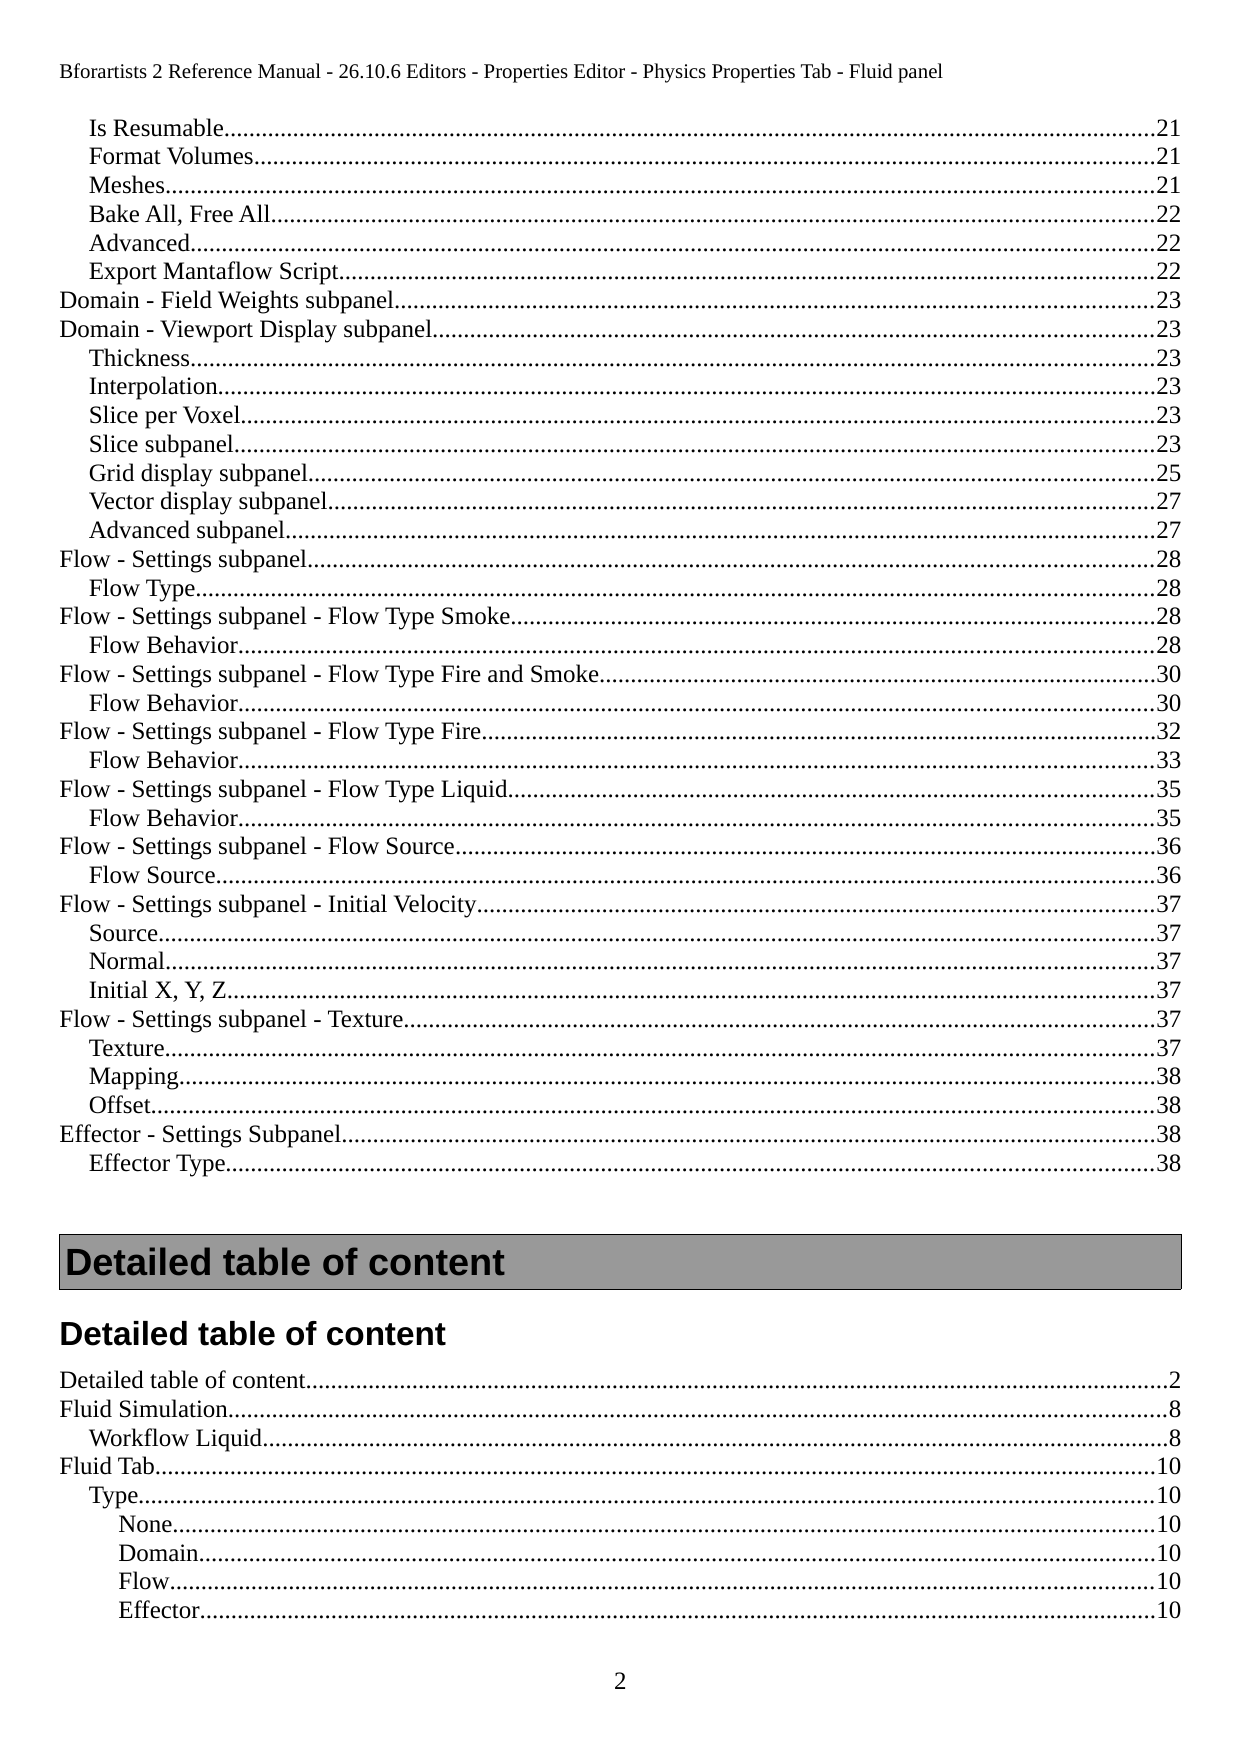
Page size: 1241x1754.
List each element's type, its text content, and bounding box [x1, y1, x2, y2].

text Flow - Settings subpanel 28 [59, 544, 1181, 573]
text Slice per Voxel 23 [88, 400, 1181, 429]
text Vector display subpanel 27 [88, 486, 1181, 515]
text None 10 [118, 1509, 1181, 1538]
text Flow Behavior 30 [88, 688, 1181, 716]
text Flow - Settings subpanel - Flow Source 36 [59, 831, 1181, 860]
text Slice subpanel 23 [88, 429, 1181, 458]
text Bake All, Free All 22 [88, 199, 1181, 228]
text Domain - Viewport Display subpanel 23 [59, 314, 1181, 343]
text Advanced subpanel 27 [88, 515, 1181, 544]
text Domain 10 [118, 1538, 1181, 1566]
text Flow Type 28 [88, 573, 1181, 601]
text Flow - Settings subpanel - Flow Type Liquid 35 [59, 774, 1181, 803]
text Flow - Settings subpanel - Flow Type Fire 32 [59, 716, 1181, 745]
text Effector Type 38 [88, 1148, 1181, 1176]
text Flow - Settings subpanel - Initial Velocity 37 [59, 889, 1181, 918]
text Initial X, Y, Z 37 [88, 975, 1181, 1004]
text Effector - Settings Subpanel 38 [59, 1119, 1181, 1148]
text Advanced 22 [88, 228, 1181, 256]
text Source 37 [88, 918, 1181, 946]
text Interpolation 23 [88, 371, 1181, 400]
text Offset 38 [88, 1090, 1181, 1119]
text Format Volumes 21 [88, 141, 1181, 170]
text Texture 37 [88, 1033, 1181, 1061]
text Domain - Field Weights subpanel 23 [59, 285, 1181, 314]
text Flow Behavior 33 [88, 745, 1181, 774]
text Type 10 [88, 1480, 1181, 1509]
text Export Mantaflow Script 22 [88, 256, 1181, 285]
subtitle Detailed table of content [59, 1314, 1181, 1353]
text Flow 10 [118, 1566, 1181, 1595]
table_header Detailed table of content [60, 1235, 1181, 1289]
text Effector 10 [118, 1595, 1181, 1624]
text Flow Behavior 35 [88, 803, 1181, 831]
text Grid display subpanel 25 [88, 458, 1181, 486]
text Is Resumable 21 [88, 113, 1181, 141]
text Workflow Liquid 8 [88, 1423, 1181, 1451]
text Flow Behavior 28 [88, 630, 1181, 659]
text Fluid Simulation 8 [59, 1394, 1181, 1423]
text Meshes 21 [88, 170, 1181, 199]
text Flow - Settings subpanel - Flow Type Fire and Smoke 30 [59, 659, 1181, 688]
text Flow - Settings subpanel - Texture 37 [59, 1004, 1181, 1033]
text Detailed table of content 2 [59, 1365, 1181, 1394]
text Thickness 23 [88, 343, 1181, 371]
text Mapping 38 [88, 1061, 1181, 1090]
text Normal 37 [88, 946, 1181, 975]
text Flow Source 36 [88, 860, 1181, 889]
text Flow - Settings subpanel - Flow Type Smoke 28 [59, 601, 1181, 630]
text Fluid Tab 10 [59, 1451, 1181, 1480]
